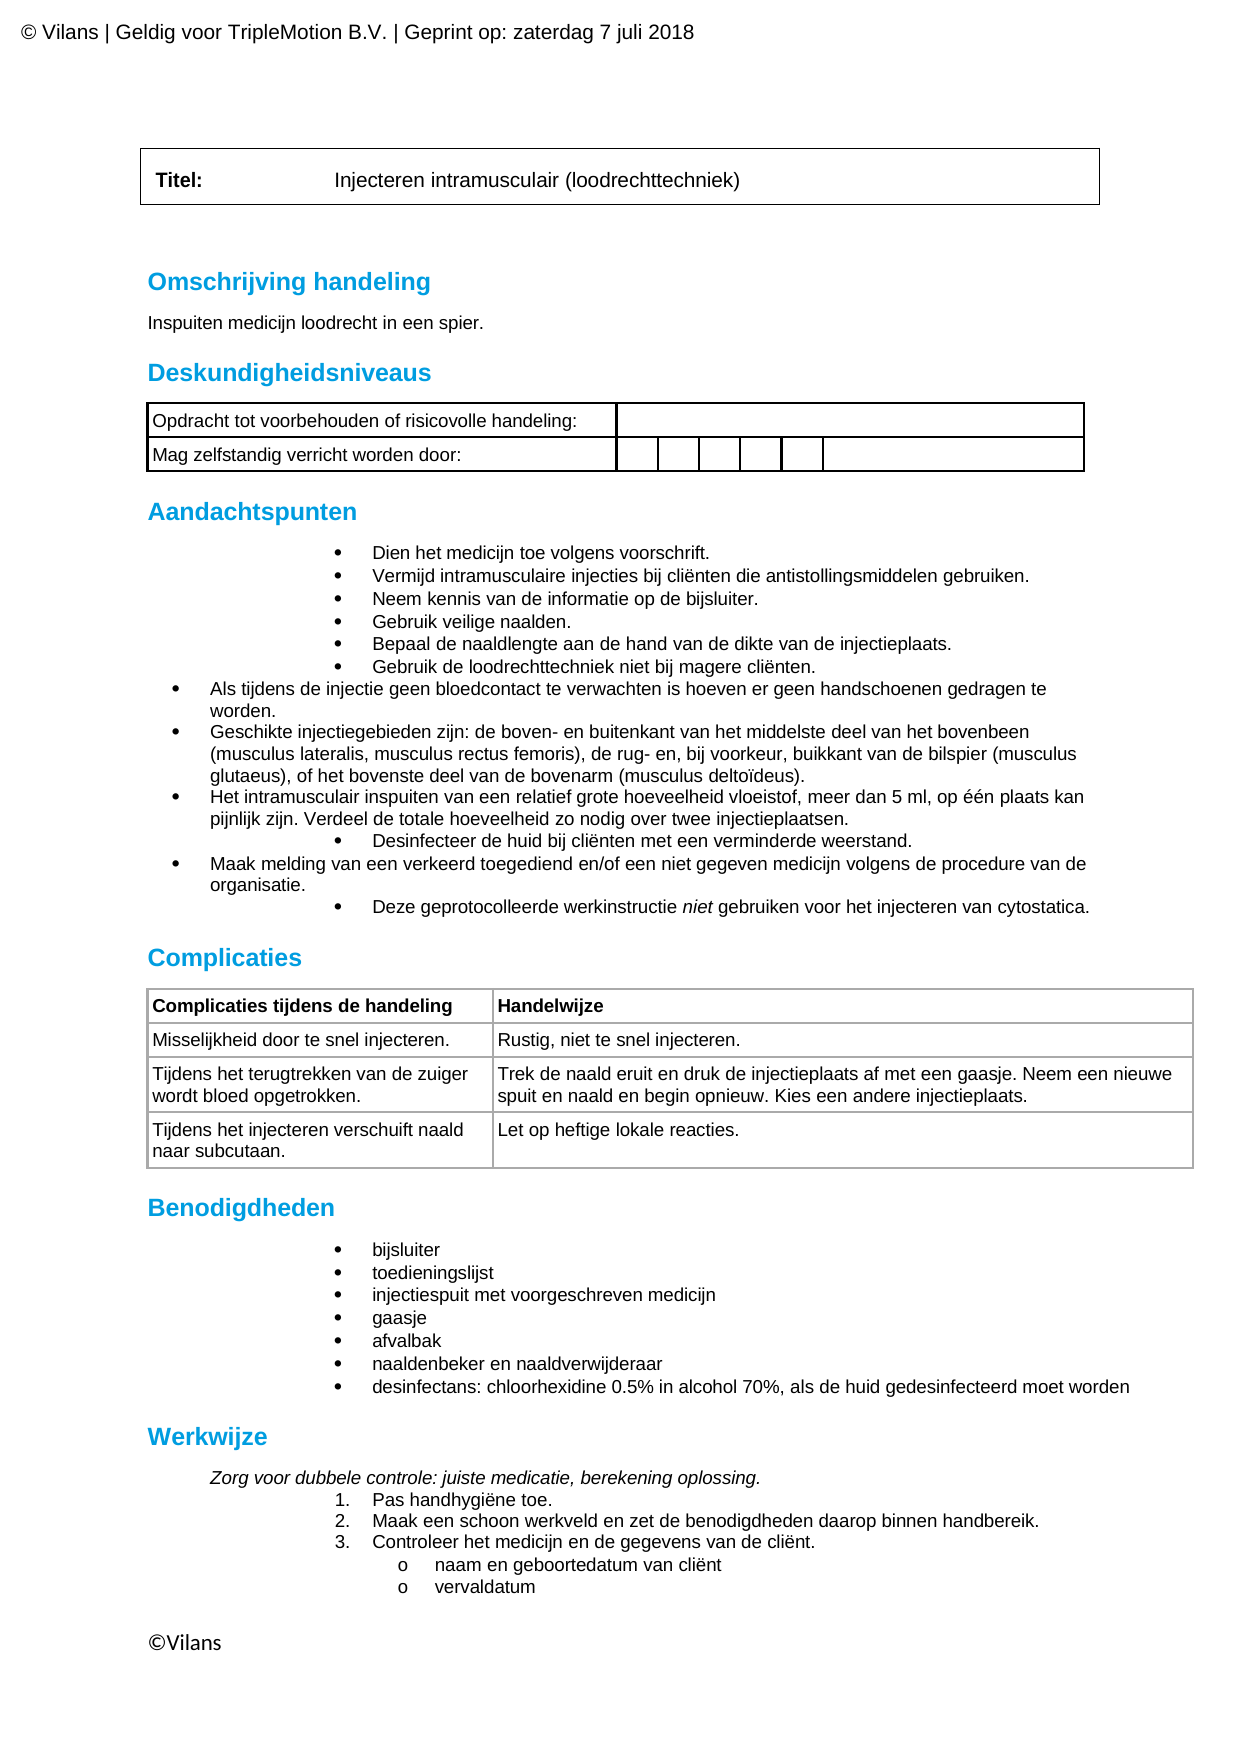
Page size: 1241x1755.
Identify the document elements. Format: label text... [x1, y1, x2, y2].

list injectiespuit met voorgeschreven medicijn [334, 1284, 1205, 1306]
table_cell Tijdens het injecteren verschuift naald naar subcutaan. [149, 1113, 492, 1167]
list Bepaal de naaldlengte aan de hand van de dikte van de injectieplaats. [334, 633, 1205, 655]
table_cell [783, 438, 822, 470]
list Gebruik veilige naalden. [334, 610, 1205, 633]
table_cell [700, 438, 739, 470]
list Neem kennis van de informatie op de bijsluiter. [334, 587, 1205, 610]
table_cell Rustig, niet te snel injecteren. [494, 1024, 1192, 1056]
table_cell [618, 438, 657, 470]
text Titel: Injecteren intramusculair (loodrechttechniek) [155, 168, 1099, 192]
subtitle Complicaties [147, 943, 1205, 972]
subtitle Werkwijze [147, 1422, 1205, 1451]
list Pas handhygiëne toe. [334, 1488, 1205, 1510]
text Aandachtspunten [147, 497, 1205, 525]
list Maak melding van een verkeerd toegediend en/of een niet gegeven medicijn volgens de procedure van de organisatie. [172, 852, 1092, 896]
table_cell Trek de naald eruit en druk de injectieplaats af met een gaasje. Neem een nieuwe spuit en naald en begin opnieuw. Kies een andere injectieplaats. [494, 1058, 1192, 1111]
table_cell [824, 438, 1083, 470]
list Controleer het medicijn en de gegevens van de cliënt. [334, 1532, 1205, 1553]
list naam en geboortedatum van cliënt [397, 1553, 1205, 1576]
list Deze geprotocolleerde werkinstructie niet gebruiken voor het injecteren van cytostatica. [334, 896, 1205, 918]
list Als tijdens de injectie geen bloedcontact te verwachten is hoeven er geen handschoenen gedragen te worden. [172, 678, 1053, 721]
list Desinfecteer de huid bij cliënten met een verminderde weerstand. [334, 829, 1205, 852]
subtitle Deskundigheidsniveaus [147, 358, 1205, 386]
table_cell [659, 438, 698, 470]
table_cell Mag zelfstandig verricht worden door: [149, 438, 615, 470]
table_cell Misselijkheid door te snel injecteren. [149, 1024, 492, 1056]
table_header Handelwijze [494, 990, 1192, 1022]
list Dien het medicijn toe volgens voorschrift. [334, 541, 1205, 564]
text Inspuiten medicijn loodrecht in een spier. [147, 311, 1205, 333]
subtitle Omschrijving handeling [147, 267, 1205, 295]
text Benodigdheden [147, 1193, 1205, 1222]
list Maak een schoon werkveld en zet de benodigdheden daarop binnen handbereik. [334, 1510, 1205, 1532]
table_header Opdracht tot voorbehouden of risicovolle handeling: [149, 404, 615, 436]
table_cell Let op heftige lokale reacties. [494, 1113, 1192, 1167]
list Vermijd intramusculaire injecties bij cliënten die antistollingsmiddelen gebruiken. [334, 564, 1205, 587]
list toedieningslijst [334, 1261, 1205, 1284]
table_header Complicaties tijdens de handeling [149, 990, 492, 1022]
list afvalbak [334, 1329, 1205, 1352]
list bijsluiter [334, 1238, 1205, 1261]
list Geschikte injectiegebieden zijn: de boven- en buitenkant van het middelste deel van het bovenbeen (musculus lateralis, musculus rectus femoris), de rug- en, bij voorkeur, buikkant van de bilspier (musculus glutaeus), of het bovenste deel van de bovenarm (musculus deltoïdeus). [172, 721, 1084, 786]
list gaasje [334, 1306, 1205, 1329]
list Gebruik de loodrechttechniek niet bij magere cliënten. [334, 655, 1205, 678]
list Het intramusculair inspuiten van een relatief grote hoeveelheid vloeistof, meer dan 5 ml, op één plaats kan pijnlijk zijn. Verdeel de totale hoeveelheid zo nodig over twee injectieplaatsen. [172, 786, 1092, 829]
table_header [618, 404, 1083, 436]
list vervaldatum [397, 1576, 1205, 1598]
table_cell [741, 438, 780, 470]
list desinfectans: chloorhexidine 0.5% in alcohol 70%, als de huid gedesinfecteerd moet worden [334, 1375, 1205, 1398]
text Zorg voor dubbele controle: juiste medicatie, berekening oplossing. [210, 1467, 1205, 1488]
list naaldenbeker en naaldverwijderaar [334, 1352, 1205, 1375]
table_cell Tijdens het terugtrekken van de zuiger wordt bloed opgetrokken. [149, 1058, 492, 1111]
